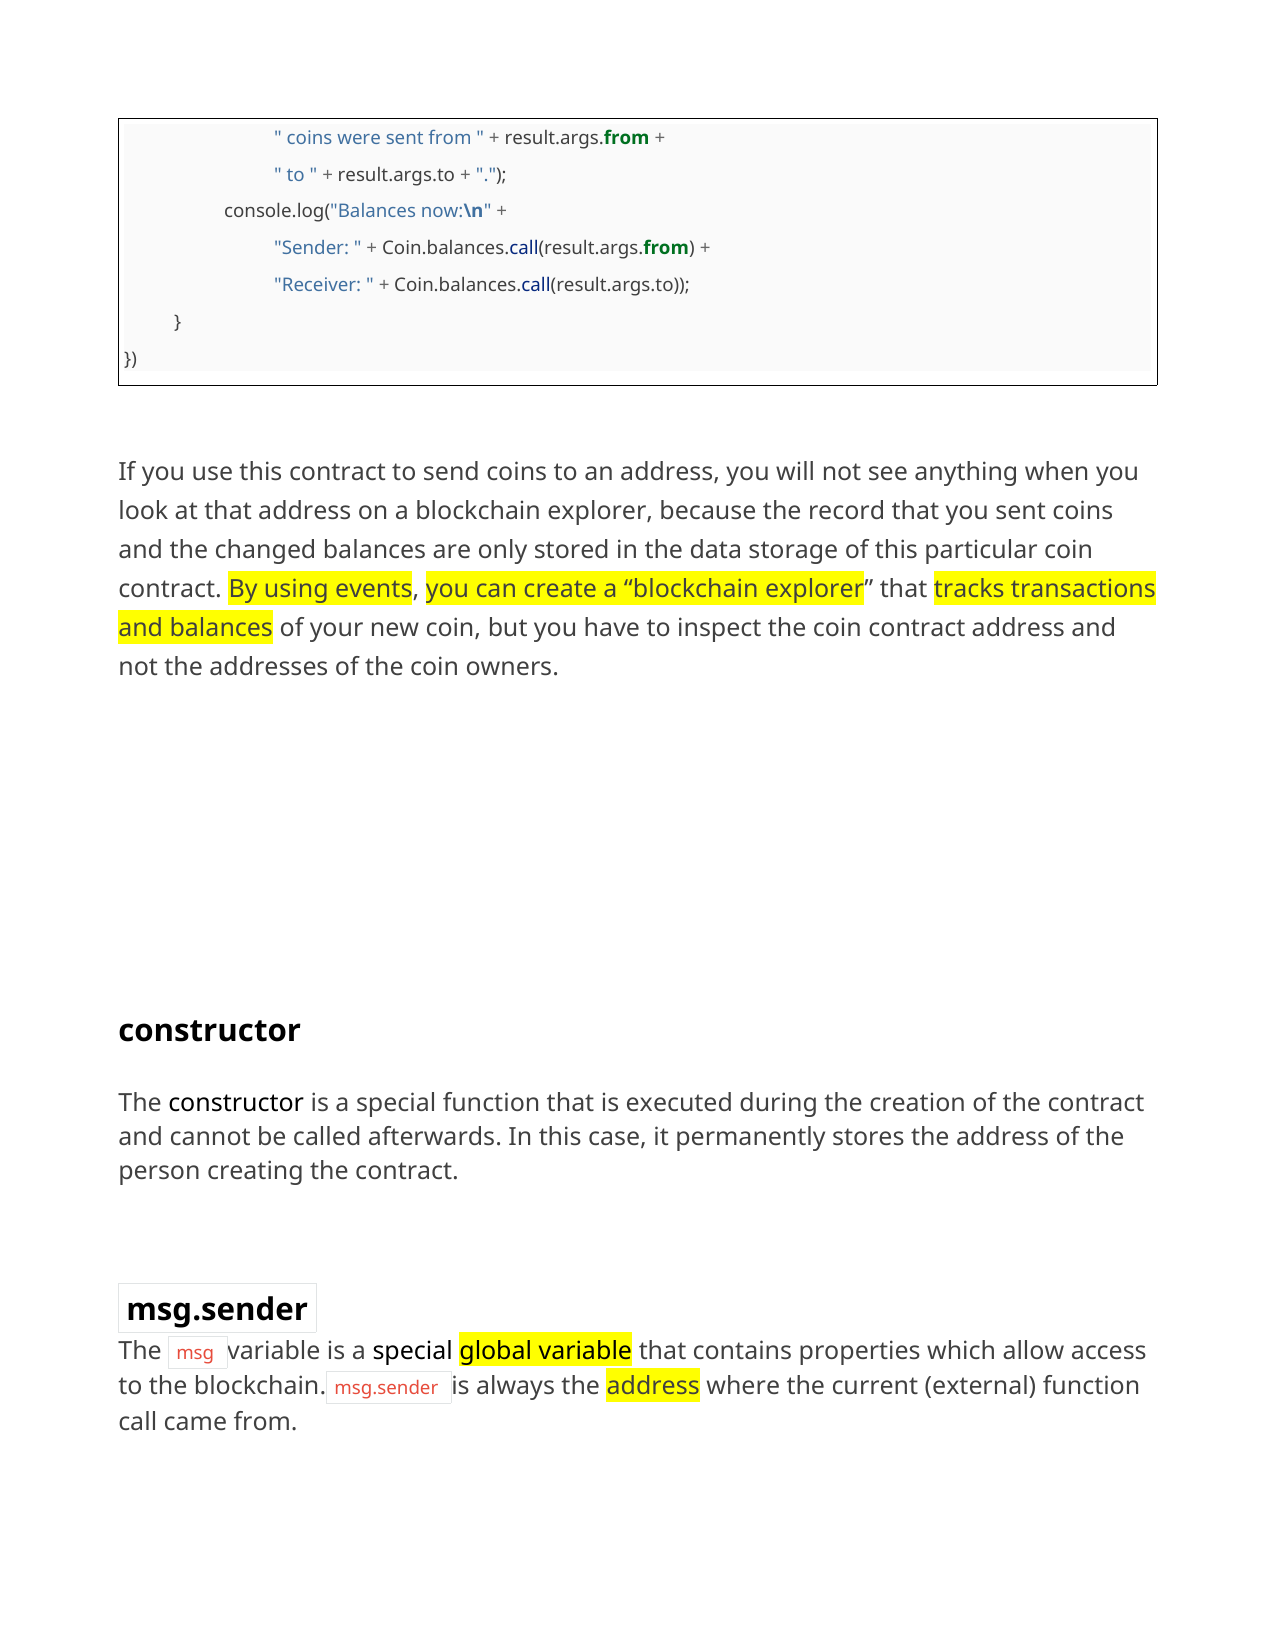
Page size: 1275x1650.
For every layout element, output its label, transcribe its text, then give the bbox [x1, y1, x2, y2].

text If you use this contract to send coins to an address, you will not see anything when you look at that address on a blockchain explorer, because the record that you sent coins and the changed balances are only stored in the data storage of this particular coin contract. By using events, you can create a “blockchain explorer” that tracks transactions and balances of your new coin, but you have to inspect the coin contract address and not the addresses of the coin owners. [118, 453, 1157, 683]
text The constructor is a special function that is executed during the creation of the contract and cannot be called afterwards. In this case, it permanently stores the address of the person creating the contract. [118, 1084, 1157, 1187]
text constructor [118, 1008, 1157, 1051]
text The msg variable is a special global variable that contains properties which allow access to the blockchain.msg.sender is always the address where the current (external) function call came from. [118, 1332, 1157, 1437]
text [317, 1283, 1157, 1332]
table_header " coins were sent from " + result.args.from + " to " + result.args.to + "."); console.log("Balances now:\n" + "Sender: " + Coin.balances.call(result.args.from) + "Receiver: " + Coin.balances.call(result.args.to)); } }) [119, 119, 1157, 385]
text msg.sender [119, 1284, 316, 1332]
